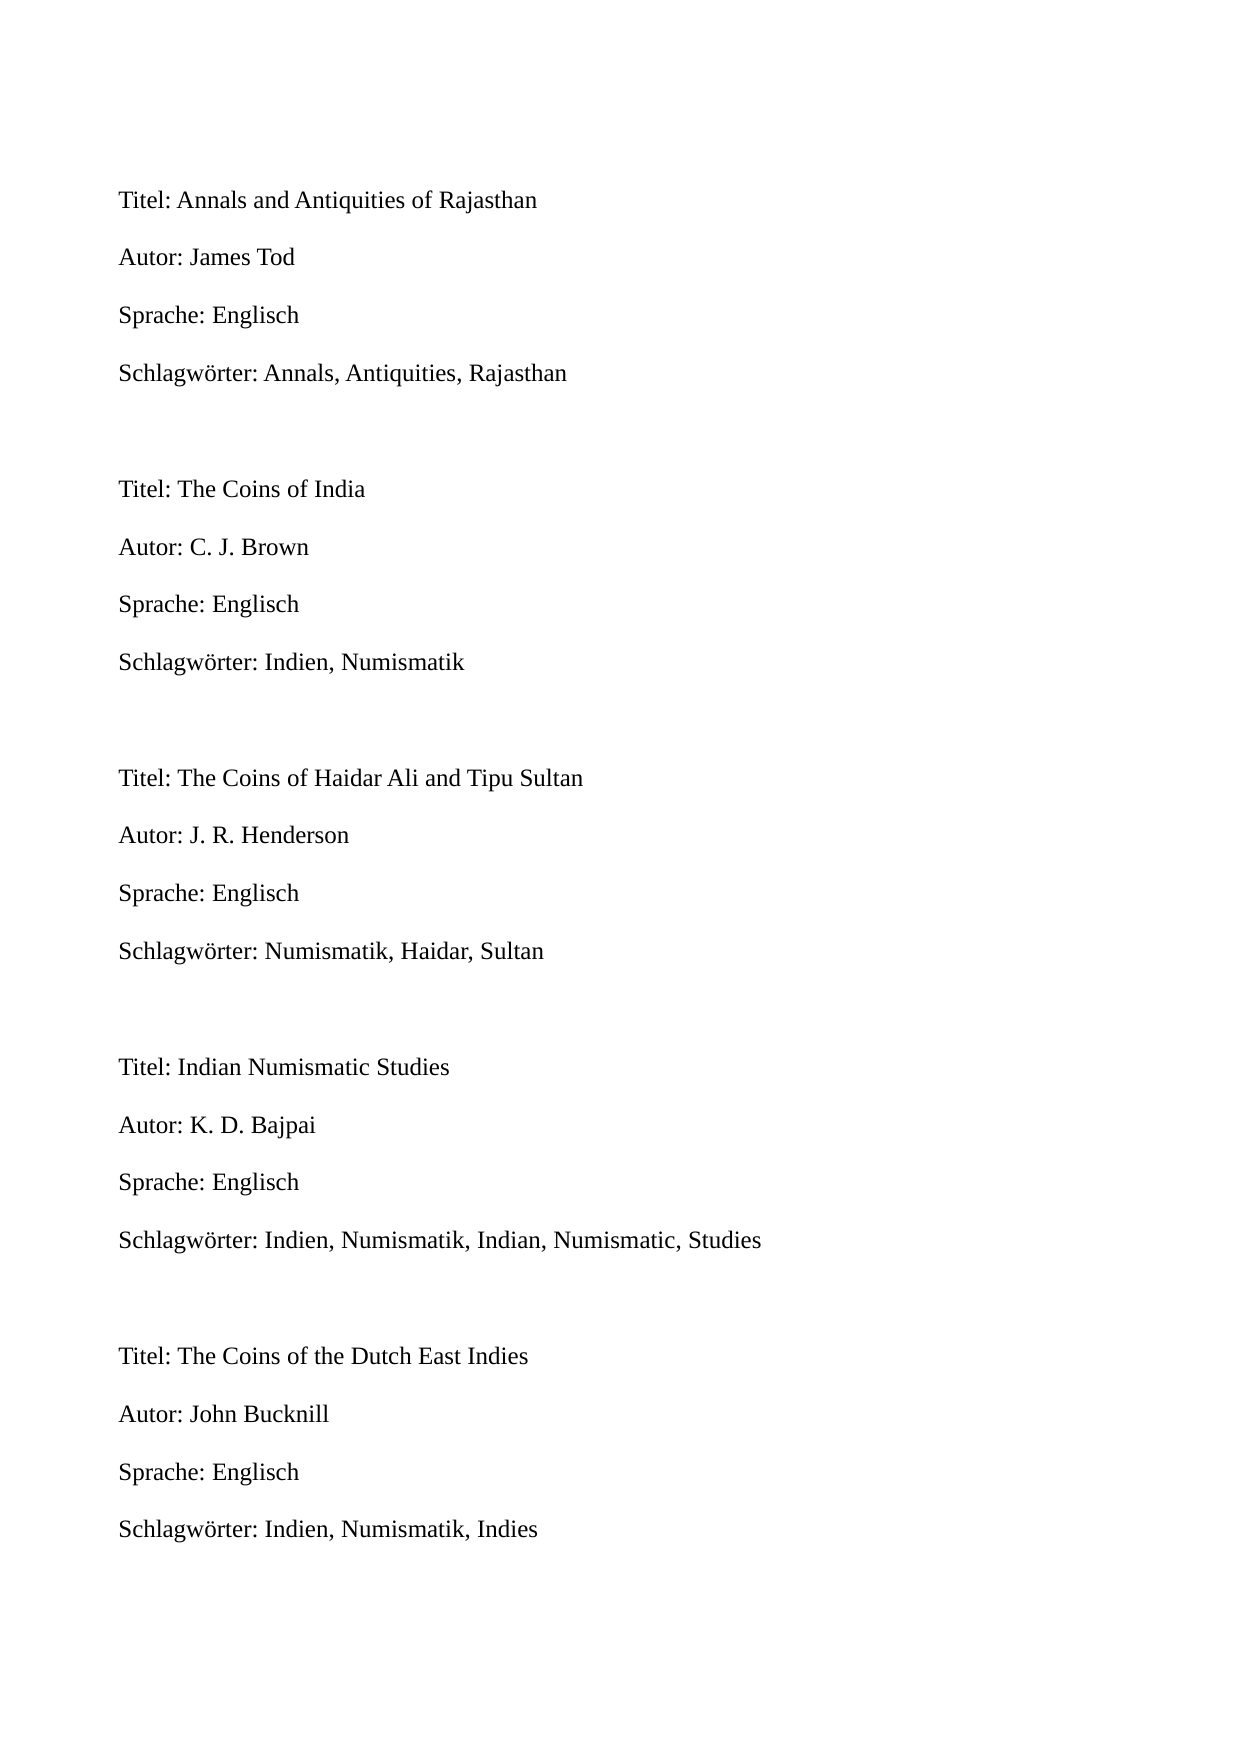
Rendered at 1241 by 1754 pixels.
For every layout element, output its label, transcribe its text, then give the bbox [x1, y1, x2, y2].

text Autor: C. J. Brown [118, 523, 1122, 560]
text Schlagwörter: Annals, Antiquities, Rajasthan [118, 349, 1122, 387]
text Schlagwörter: Indien, Numismatik, Indian, Numismatic, Studies [118, 1217, 1122, 1254]
text Titel: The Coins of India [118, 465, 1122, 502]
text Sprache: Englisch [118, 870, 1122, 907]
text Titel: The Coins of Haidar Ali and Tipu Sultan [118, 754, 1122, 792]
text Titel: Indian Numismatic Studies [118, 1043, 1122, 1081]
text Autor: John Bucknill [118, 1390, 1122, 1427]
text Schlagwörter: Indien, Numismatik, Indies [118, 1506, 1122, 1543]
text Autor: K. D. Bajpai [118, 1101, 1122, 1138]
text Sprache: Englisch [118, 1448, 1122, 1485]
text Sprache: Englisch [118, 1159, 1122, 1196]
text Sprache: Englisch [118, 581, 1122, 618]
text Schlagwörter: Numismatik, Haidar, Sultan [118, 927, 1122, 965]
text Autor: James Tod [118, 234, 1122, 271]
text Titel: Annals and Antiquities of Rajasthan [118, 176, 1122, 213]
text Titel: The Coins of the Dutch East Indies [118, 1332, 1122, 1370]
text Sprache: Englisch [118, 292, 1122, 329]
text Schlagwörter: Indien, Numismatik [118, 638, 1122, 676]
text Autor: J. R. Henderson [118, 812, 1122, 849]
